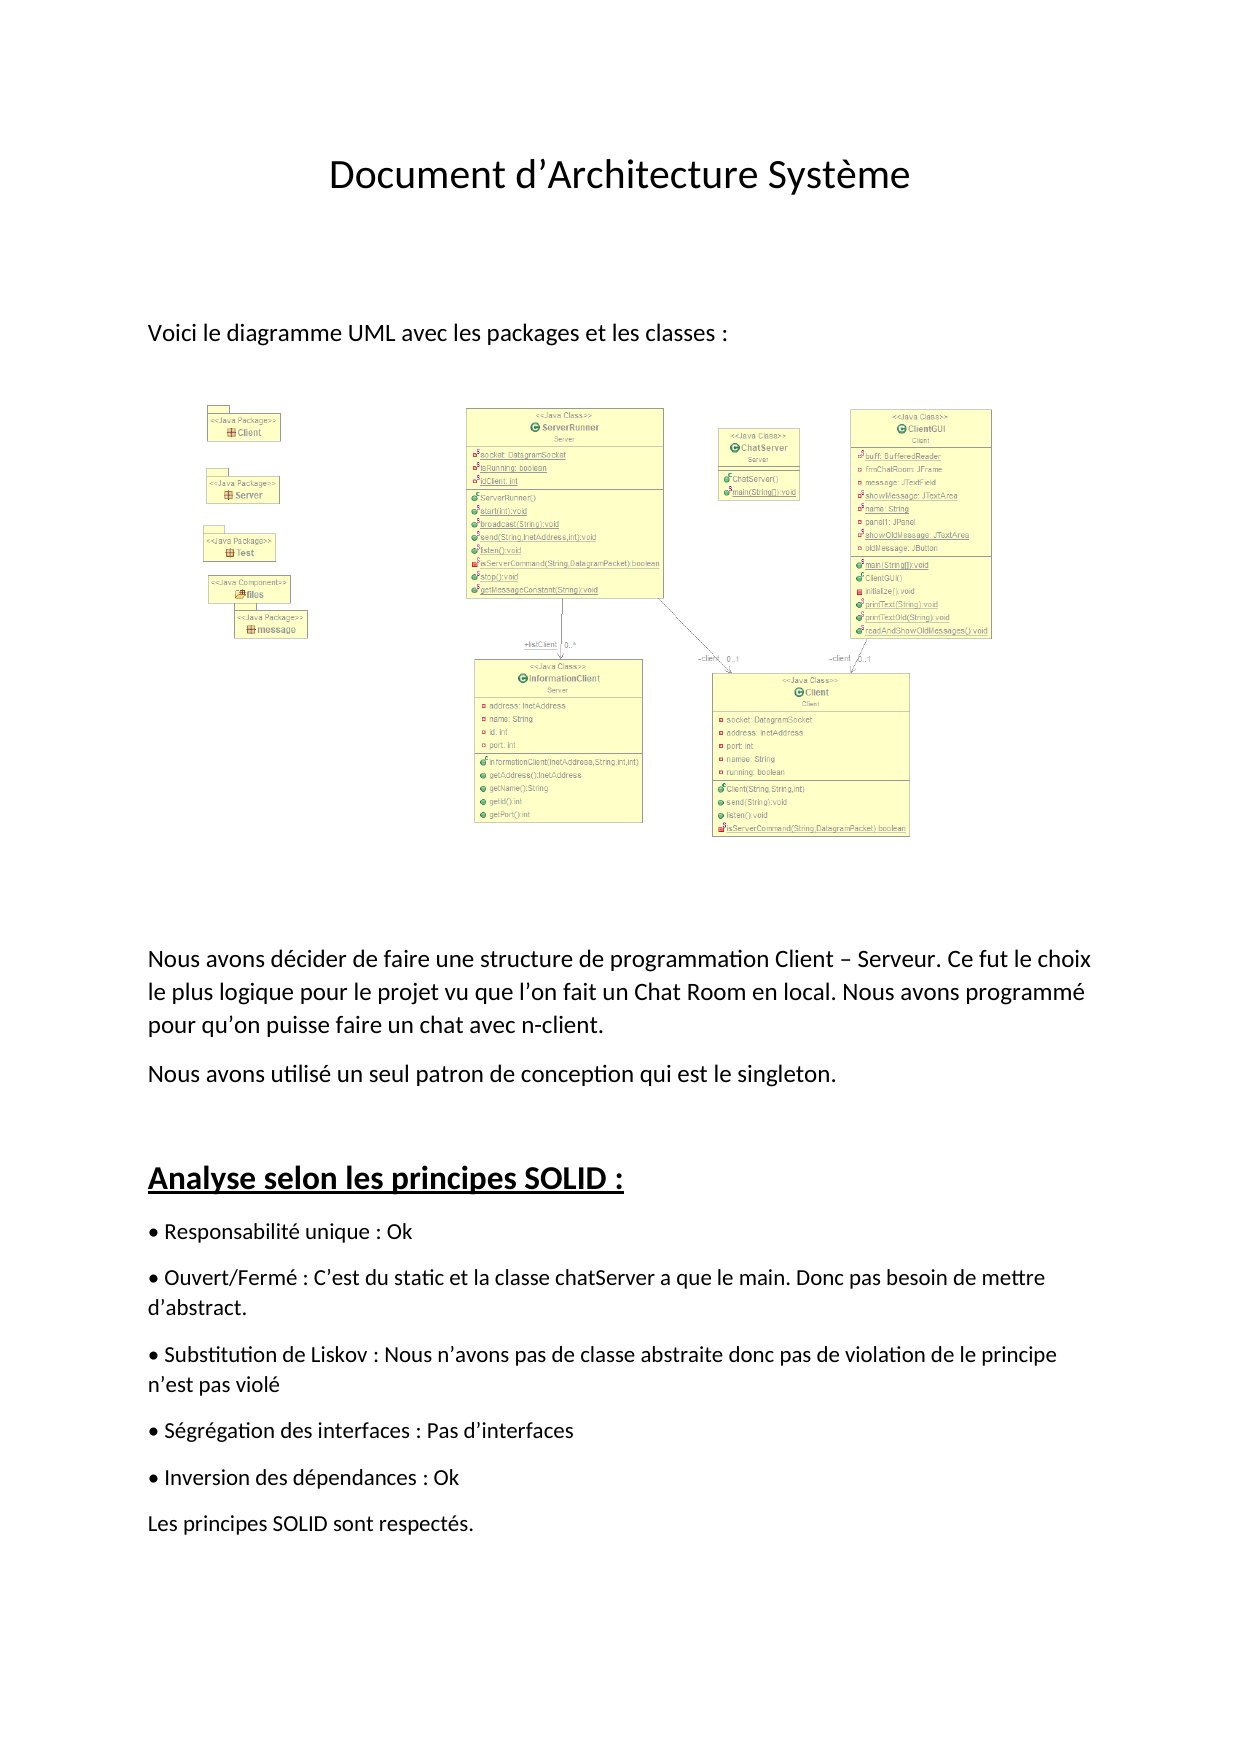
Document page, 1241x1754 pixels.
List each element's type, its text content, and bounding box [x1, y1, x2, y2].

text Voici le diagramme UML avec les packages et les classes : [148, 317, 1093, 348]
text Document d’Architecture Système [148, 148, 1093, 198]
text • Substitution de Liskov : Nous n’avons pas de classe abstraite donc pas de violation de le principe n’est pas violé [148, 1340, 1093, 1398]
text Les principes SOLID sont respectés. [148, 1509, 1093, 1537]
text • Inversion des dépendances : Ok [148, 1463, 1093, 1491]
text Analyse selon les principes SOLID : [148, 1157, 1093, 1197]
text • Ségrégation des interfaces : Pas d’interfaces [148, 1416, 1093, 1444]
text • Responsabilité unique : Ok [148, 1217, 1093, 1245]
text Nous avons utilisé un seul patron de conception qui est le singleton. [148, 1058, 1093, 1089]
text • Ouvert/Fermé : C’est du static et la classe chatServer a que le main. Donc pas besoin de mettre d’abstract. [148, 1263, 1093, 1321]
text Nous avons décider de faire une structure de programmation Client – Serveur. Ce fut le choix le plus logique pour le projet vu que l’on fait un Chat Room en local. Nous avons programmé pour qu’on puisse faire un chat avec n-client. [148, 944, 1093, 1039]
